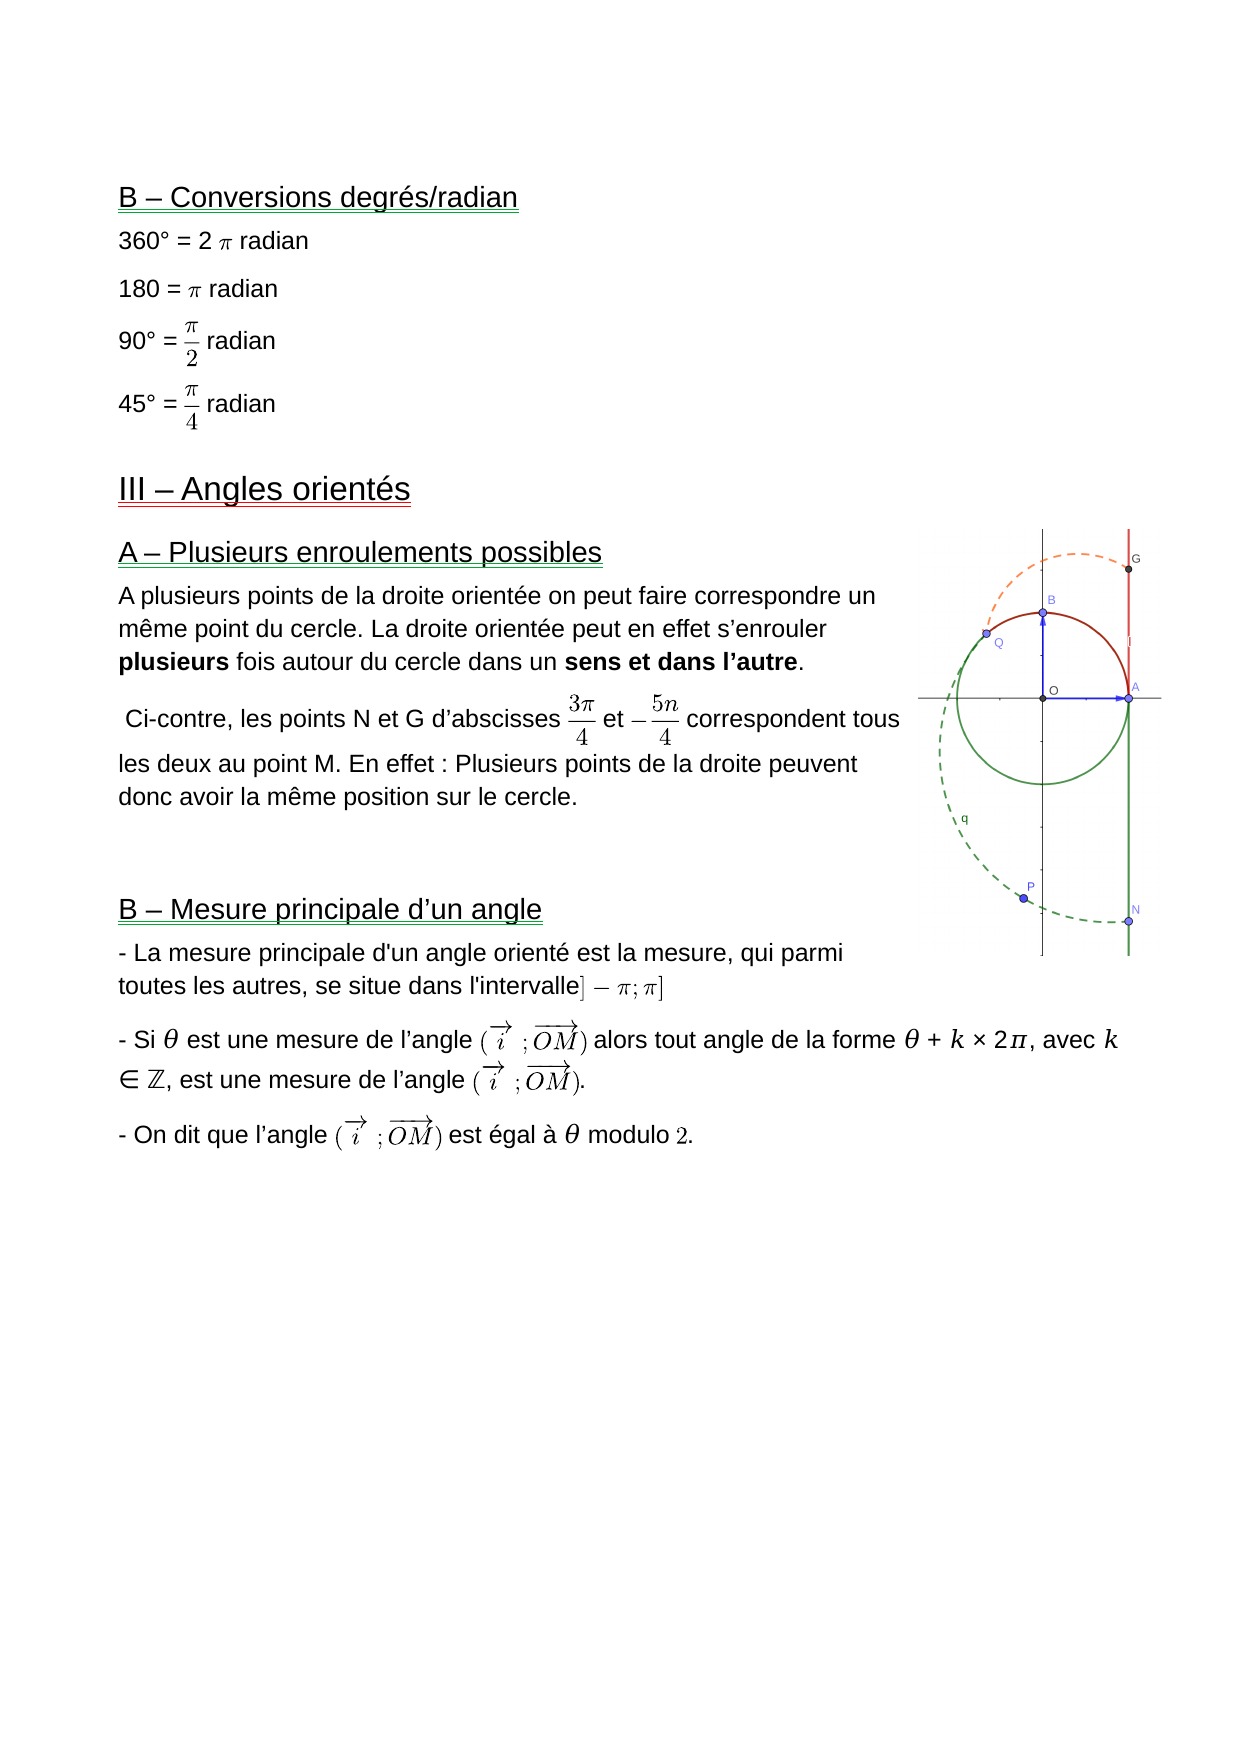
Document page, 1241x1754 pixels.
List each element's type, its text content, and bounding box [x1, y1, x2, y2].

subtitle B – Conversions degrés/radian [118, 180, 1122, 214]
subtitle [1084, 535, 1122, 568]
text A plusieurs points de la droite orientée on peut faire correspondre un même point du cercle. La droite orientée peut en effet s’enrouler plusieurs fois autour du cercle dans un sens et dans l’autre. [118, 581, 997, 676]
text - La mesure principale d'un angle orienté est la mesure, qui parmi toutes les autres, se situe dans l'intervalle [118, 938, 1122, 1001]
subtitle A – Plusieurs enroulements possibles [118, 535, 997, 568]
text radian [199, 385, 1122, 429]
subtitle [1084, 892, 1122, 926]
text Ci-contre, les points N et G d’abscisses et correspondent tous les deux au point M. En effet : Plusieurs points de la droite peuvent donc avoir la même position sur le cercle. [118, 694, 997, 811]
text 180 = radian [118, 274, 1122, 303]
text 90° = [118, 322, 186, 366]
subtitle B – Mesure principale d’un angle [118, 892, 997, 926]
text - Si 𝜃 est une mesure de l’angle alors tout angle de la forme 𝜃 + 𝑘 × 2𝜋, avec 𝑘 ∈ ℤ, est une mesure de l’angle . [118, 1020, 1122, 1096]
text [1084, 694, 1122, 811]
text radian [197, 322, 1122, 366]
text 45° = [118, 385, 187, 429]
text est égal à 𝜃 modulo . [437, 1115, 1122, 1151]
text 360° = 2 radian [118, 226, 1122, 255]
subtitle III – Angles orientés [118, 469, 1122, 508]
text - On dit que l’angle [118, 1115, 341, 1151]
picture [997, 529, 1084, 956]
